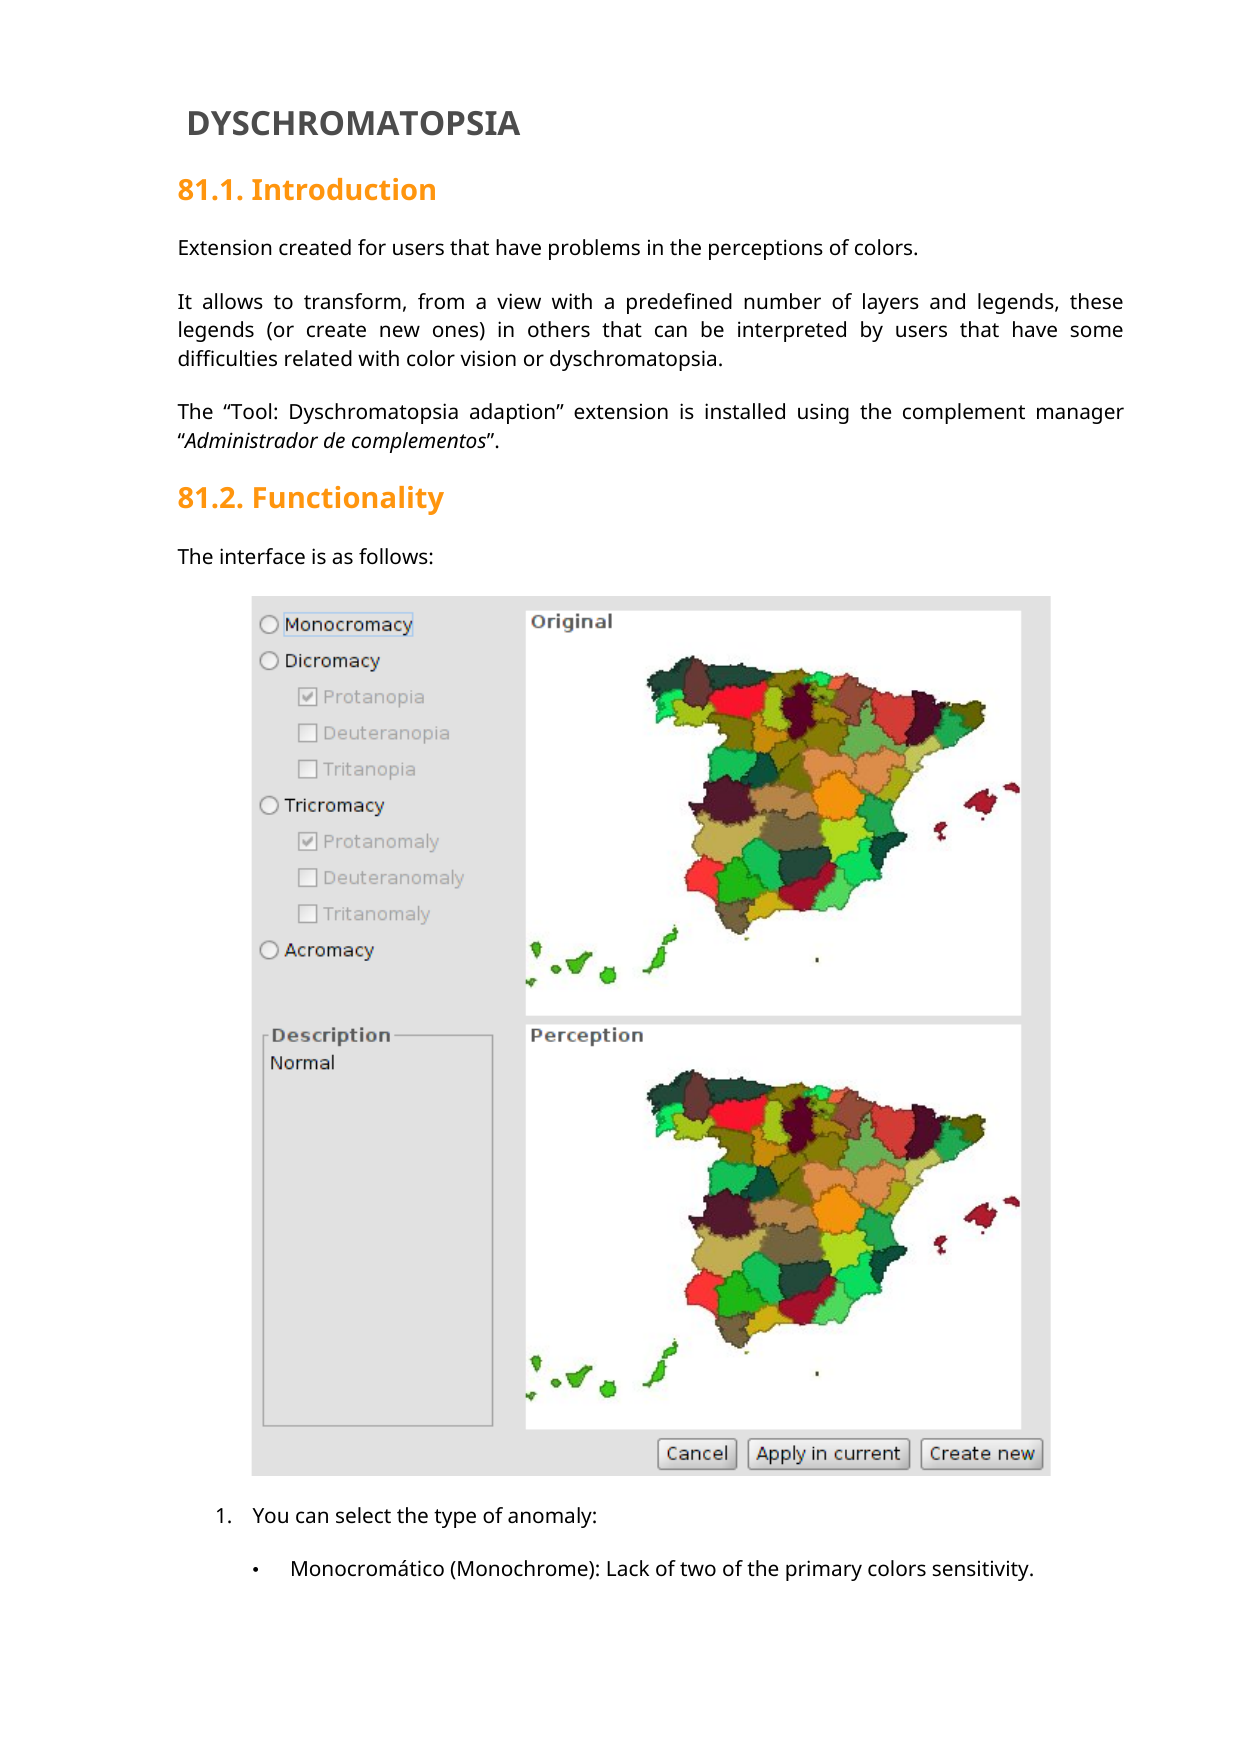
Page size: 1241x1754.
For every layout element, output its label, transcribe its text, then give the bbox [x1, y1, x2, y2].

list You can select the type of anomaly: [215, 1501, 1125, 1529]
subtitle 81.2. Functionality [177, 478, 1125, 517]
text Extension created for users that have problems in the perceptions of colors. [177, 233, 1125, 262]
subtitle Dyschromatopsia [177, 100, 1125, 145]
text The interface is as follows: [177, 542, 1125, 571]
text The “Tool: Dyschromatopsia adaption” extension is installed using the complement manager “Administrador de complementos”. [177, 397, 1125, 454]
subtitle 81.1. Introduction [177, 169, 1125, 208]
list Monocromático (Monochrome): Lack of two of the primary colors sensitivity. [252, 1554, 1125, 1583]
picture [251, 596, 1051, 1476]
text It allows to transform, from a view with a predefined number of layers and legends, these legends (or create new ones) in others that can be interpreted by users that have some difficulties related with color vision or dyschromatopsia. [177, 287, 1125, 372]
